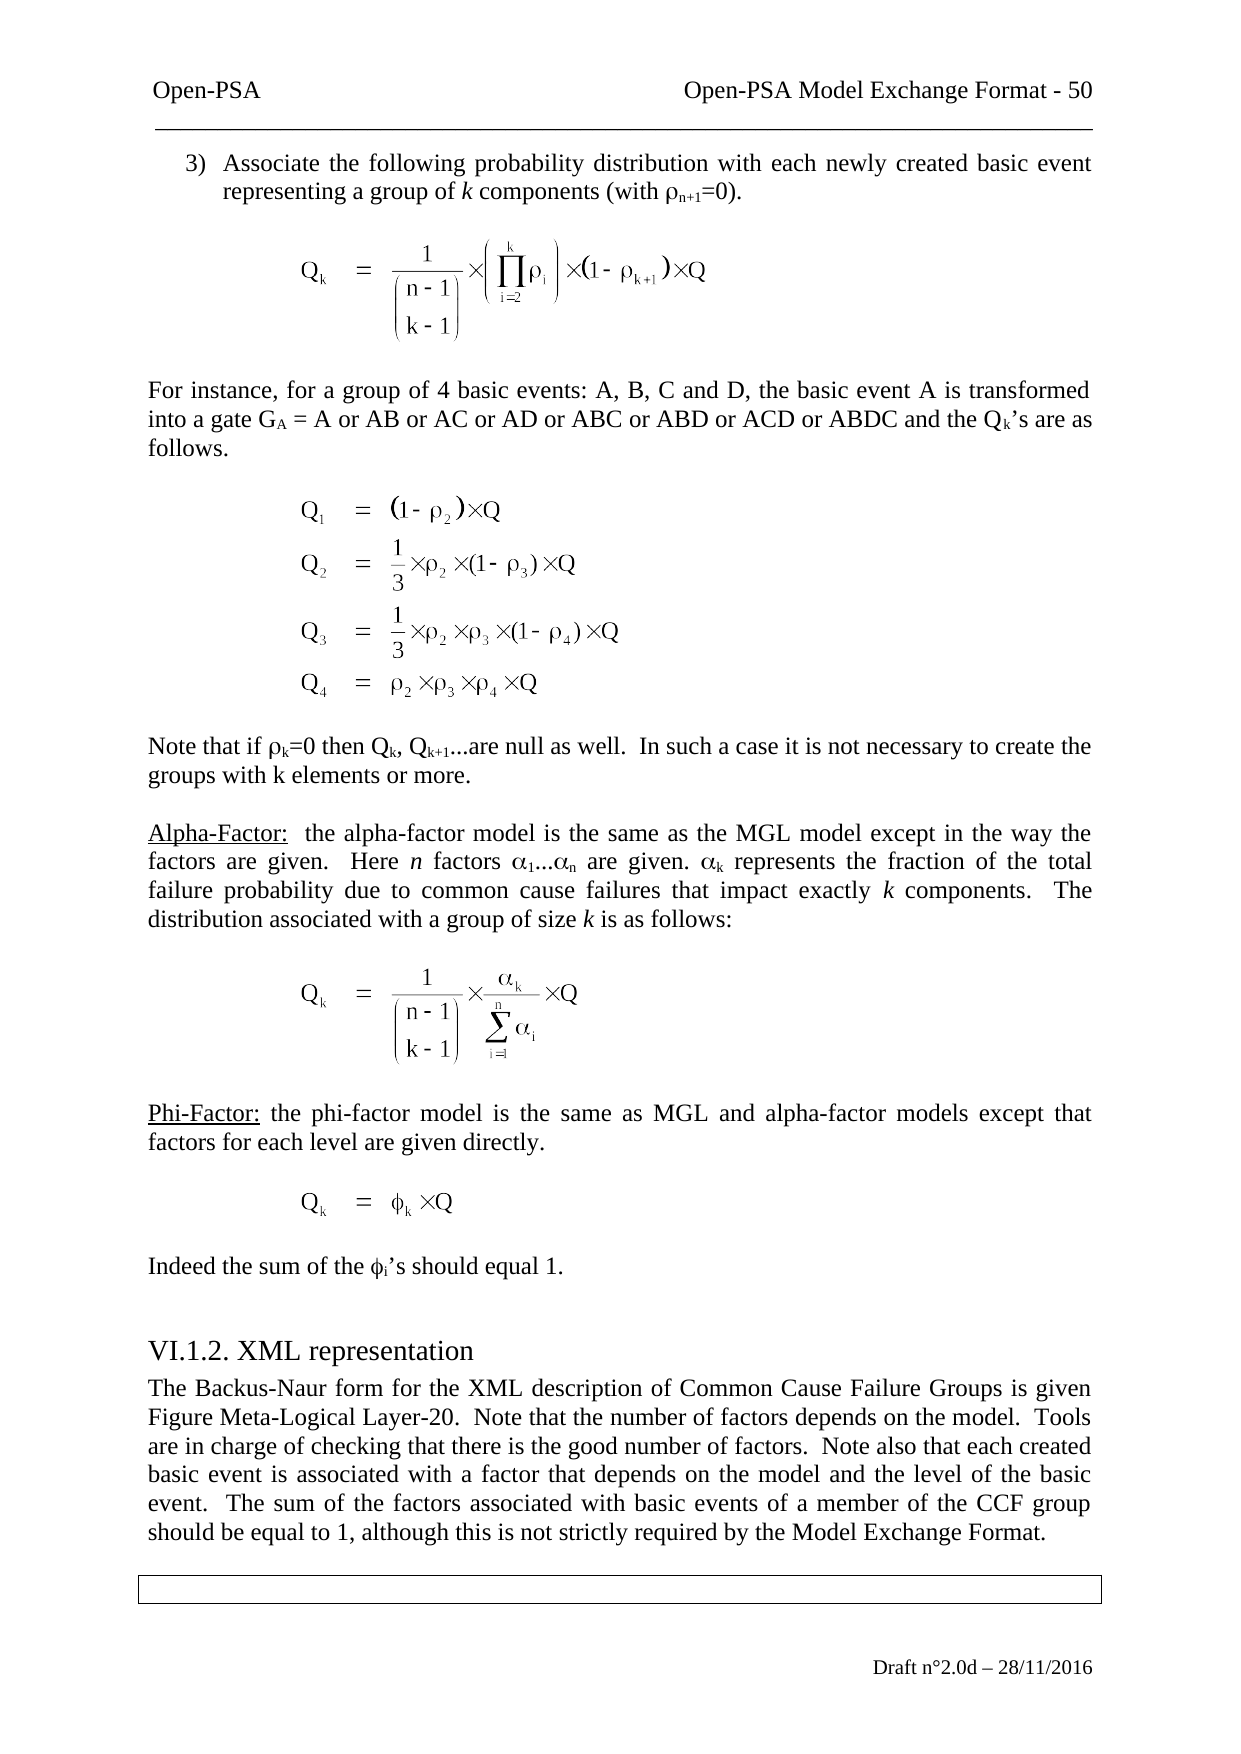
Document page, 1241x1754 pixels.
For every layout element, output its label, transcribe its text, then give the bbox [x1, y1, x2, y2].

subtitle XML representation [148, 1333, 1093, 1367]
text Phi-Factor: the phi-factor model is the same as MGL and alpha-factor models except that factors for each level are given directly. [148, 1098, 1093, 1156]
text Alpha-Factor: the alpha-factor model is the same as the MGL model except in the way the factors are given. Here n factors 1...n are given. ak represents the fraction of the total failure probability due to common cause failures that impact exactly k components. The distribution associated with a group of size k is as follows: [148, 818, 1093, 933]
text Indeed the sum of the i’s should equal 1. [148, 1251, 1093, 1280]
list Associate the following probability distribution with each newly created basic event representing a group of k components (with n+1=0). [185, 148, 1093, 205]
text The Backus-Naur form for the XML description of Common Cause Failure Groups is given Figure Meta-Logical Layer-20. Note that the number of factors depends on the model. Tools are in charge of checking that there is the good number of factors. Note also that each created basic event is associated with a factor that depends on the model and the level of the basic event. The sum of the factors associated with basic events of a member of the CCF group should be equal to 1, although this is not strictly required by the Model Exchange Format. [148, 1373, 1093, 1546]
text For instance, for a group of 4 basic events: A, B, C and D, the basic event A is transformed into a gate GA = A or AB or AC or AD or ABC or ABD or ACD or ABDC and the Qk’s are as follows. [148, 375, 1093, 461]
text Note that if k=0 then Qk, Qk+1...are null as well. In such a case it is not necessary to create the groups with k elements or more. [148, 731, 1093, 789]
